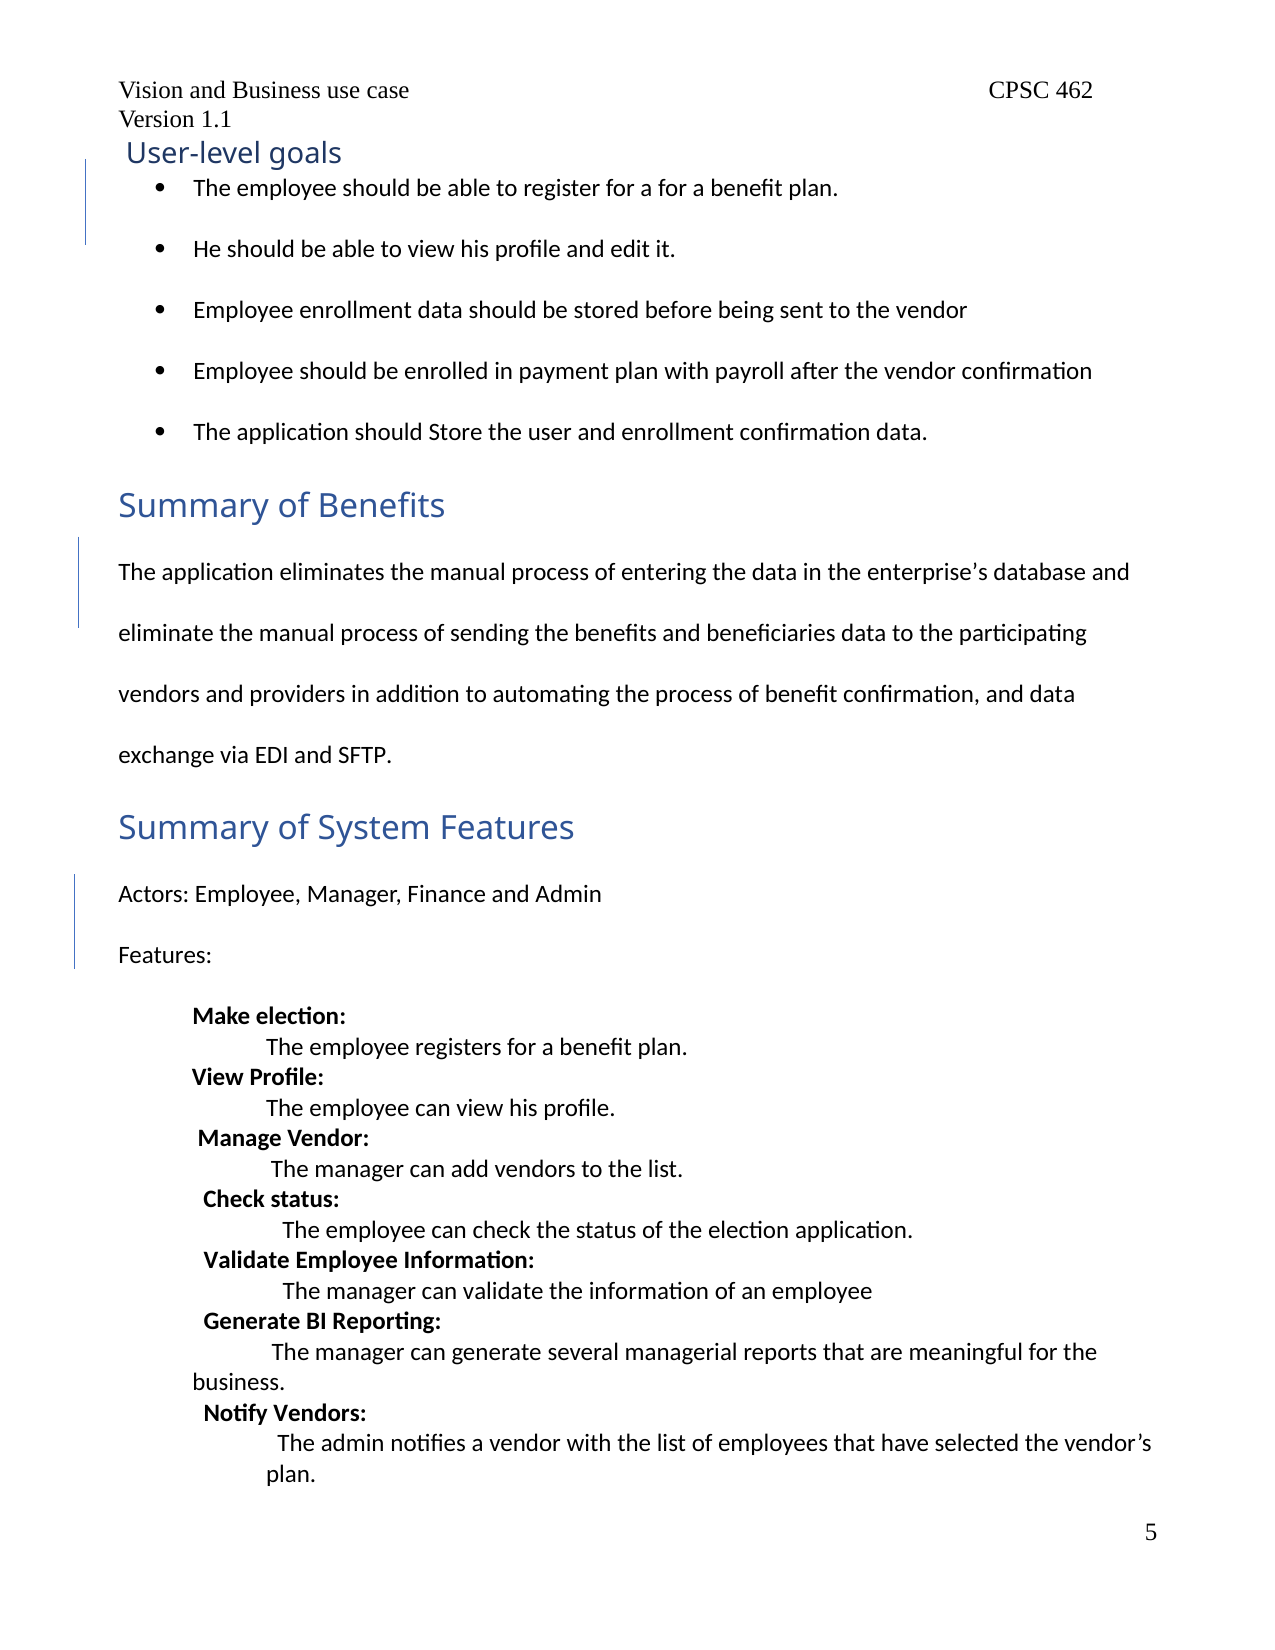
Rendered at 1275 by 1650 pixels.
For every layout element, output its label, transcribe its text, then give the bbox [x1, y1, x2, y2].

subtitle Summary of Benefits [118, 482, 1157, 527]
list The application should Store the user and enrollment confirmation data. [156, 416, 1157, 447]
text The manager can add vendors to the list. [118, 1153, 1157, 1183]
list The employee should be able to register for a for a benefit plan. [156, 172, 1157, 203]
text The admin notifies a vendor with the list of employees that have selected the vendor’s plan. [266, 1428, 1157, 1489]
text Make election: [118, 1000, 1157, 1031]
text View Profile: [118, 1061, 1157, 1092]
text The manager can generate several managerial reports that are meaningful for the business. [192, 1336, 1157, 1397]
text Generate BI Reporting: [192, 1306, 1157, 1336]
subtitle User-level goals [118, 132, 1157, 172]
list He should be able to view his profile and edit it. [156, 233, 1157, 264]
text Notify Vendors: [118, 1397, 1157, 1428]
text The employee can view his profile. [118, 1092, 1157, 1122]
subtitle Summary of System Features [118, 804, 1157, 849]
text The employee registers for a benefit plan. [192, 1031, 1157, 1061]
text Manage Vendor: [118, 1122, 1157, 1153]
text Validate Employee Information: [118, 1244, 1157, 1275]
text Features: [118, 939, 1157, 970]
list Employee should be enrolled in payment plan with payroll after the vendor confirmation [156, 355, 1157, 386]
text Check status: [118, 1183, 1157, 1214]
text The application eliminates the manual process of entering the data in the enterprise’s database and eliminate the manual process of sending the benefits and beneficiaries data to the participating vendors and providers in addition to automating the process of benefit confirmation, and data exchange via EDI and SFTP. [118, 556, 1157, 769]
list Employee enrollment data should be stored before being sent to the vendor [156, 294, 1157, 325]
text The manager can validate the information of an employee [118, 1275, 1157, 1306]
text Actors: Employee, Manager, Finance and Admin [118, 878, 1157, 909]
text The employee can check the status of the election application. [118, 1214, 1157, 1244]
